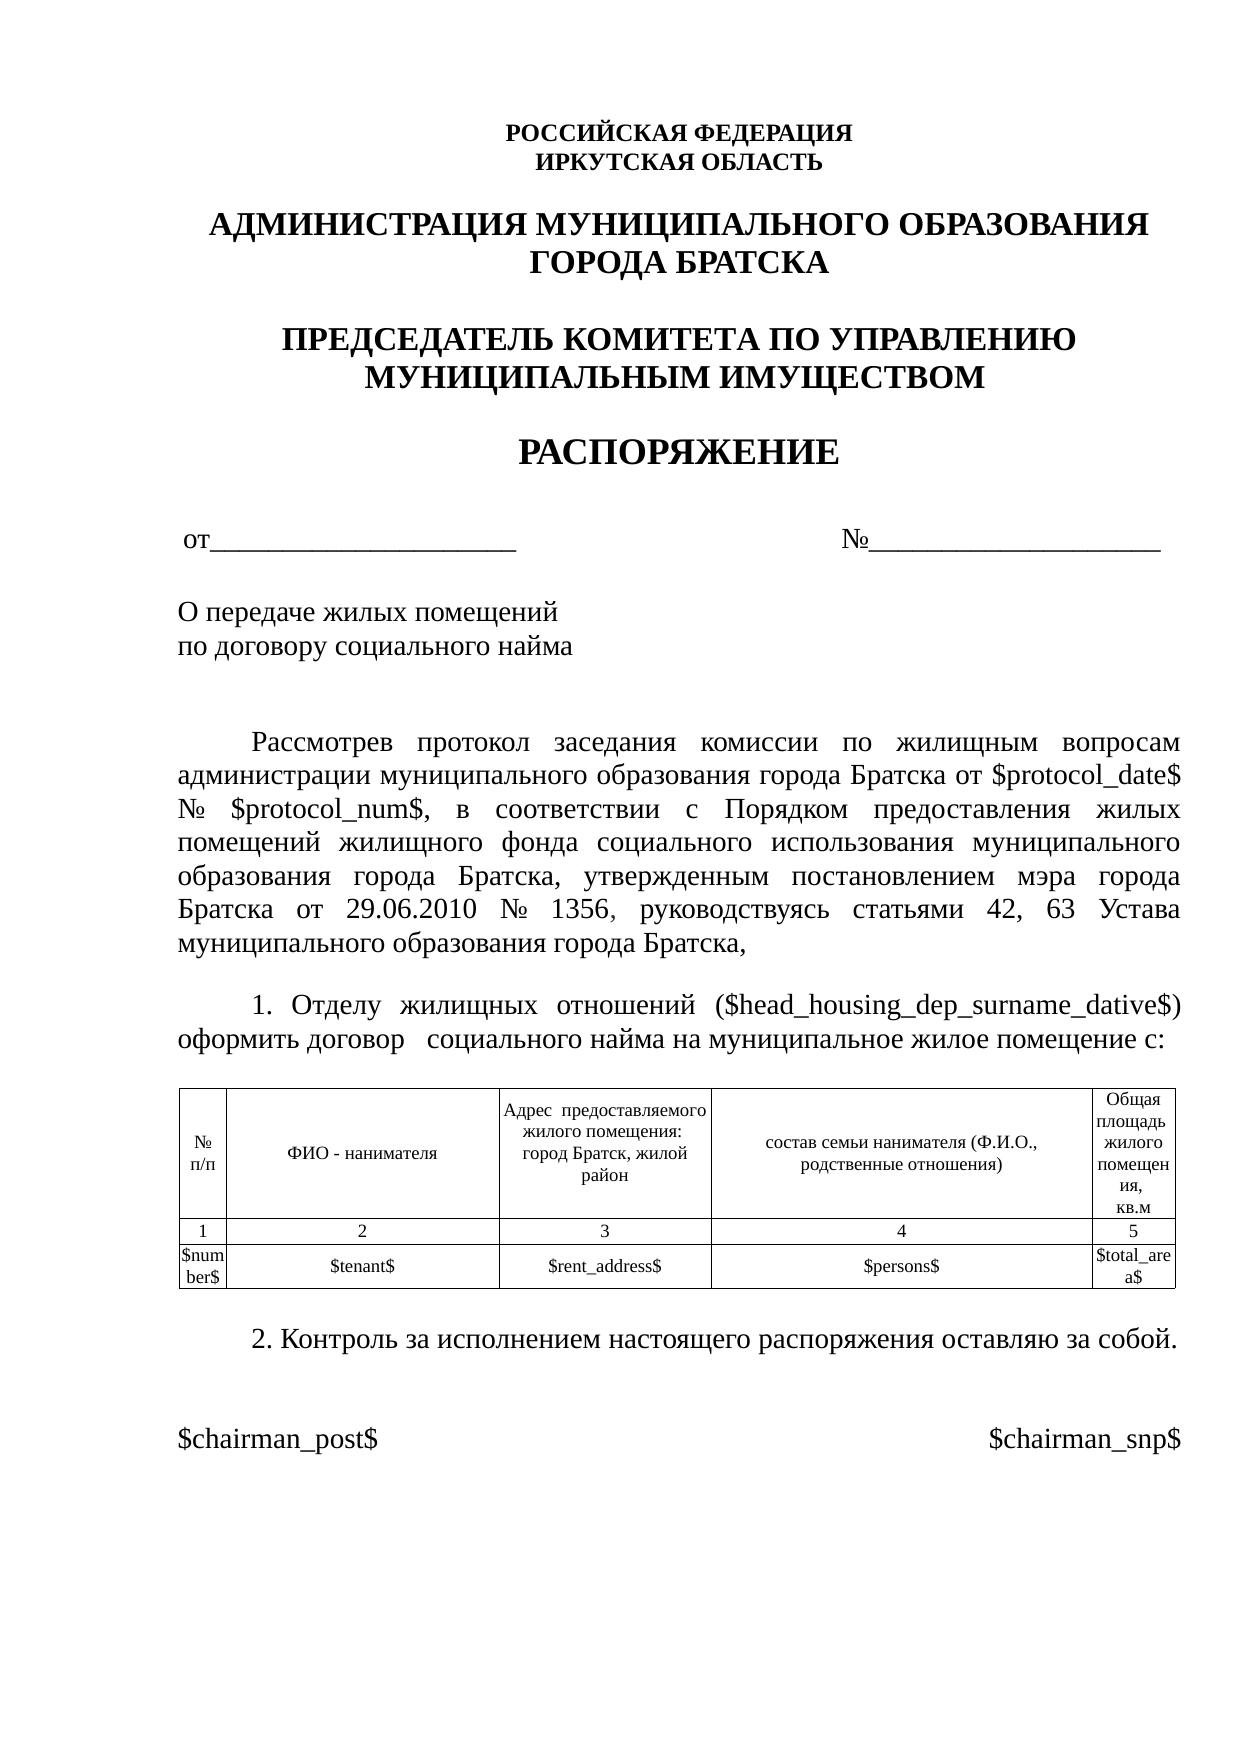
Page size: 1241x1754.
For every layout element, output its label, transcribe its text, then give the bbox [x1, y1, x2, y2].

text О передаче жилых помещений [177, 594, 1181, 628]
table_cell 2 [227, 1219, 499, 1244]
table_cell $tenant$ [227, 1245, 499, 1287]
table_header №____________________ [831, 516, 1181, 561]
text ПРЕДСЕДАТЕЛЬ КОМИТЕТА ПО УПРАВЛЕНИЮ [177, 319, 1181, 358]
table_cell 1 [180, 1219, 226, 1244]
text АДМИНИСТРАЦИЯ МУНИЦИПАЛЬНОГО ОБРАЗОВАНИЯ ГОРОДА БРАТСКА [177, 204, 1181, 281]
table_header Общая площадь жилого помещения, кв.м [1093, 1089, 1175, 1217]
table_header Адрес предоставляемого жилого помещения: город Братск, жилой район [500, 1089, 711, 1217]
text 1. Отделу жилищных отношений ($head_housing_dep_surname_dative$) оформить договор социального найма на муниципальное жилое помещение с: [177, 987, 1181, 1054]
table_header $chairman_post$ [177, 1422, 679, 1455]
table_header № п/п [180, 1089, 226, 1217]
text 2. Контроль за исполнением настоящего распоряжения оставляю за собой. [177, 1321, 1181, 1354]
table_cell 5 [1093, 1219, 1175, 1244]
table_cell 3 [500, 1219, 711, 1244]
table_header $chairman_snp$ [679, 1422, 1181, 1455]
text Рассмотрев протокол заседания комиссии по жилищным вопросам администрации муниципального образования города Братска от $protocol_date$ № $protocol_num$, в соответствии с Порядком предоставления жилых помещений жилищного фонда социального использования муниципального образования города Братска, утвержденным постановлением мэра города Братска от 29.06.2010 № 1356, руководствуясь статьями 42, 63 Устава муниципального образования города Братска, [177, 724, 1181, 958]
table_cell $persons$ [712, 1245, 1092, 1287]
text РОССИЙСКАЯ ФЕДЕРАЦИЯ [177, 118, 1181, 147]
text МУНИЦИПАЛЬНЫМ ИМУЩЕСТВОМ [177, 358, 1181, 396]
table_header от_____________________ [177, 516, 831, 561]
text ИРКУТСКАЯ ОБЛАСТЬ [177, 147, 1181, 176]
table_cell 4 [712, 1219, 1092, 1244]
table_cell $rent_address$ [500, 1245, 711, 1287]
table_header ФИО - нанимателя [227, 1089, 499, 1217]
text по договору социального найма [177, 628, 1181, 661]
table_cell $total_area$ [1093, 1245, 1175, 1287]
table_header состав семьи нанимателя (Ф.И.О., родственные отношения) [712, 1089, 1092, 1217]
table_cell $number$ [180, 1245, 226, 1287]
text РАСПОРЯЖЕНИЕ [177, 429, 1181, 473]
